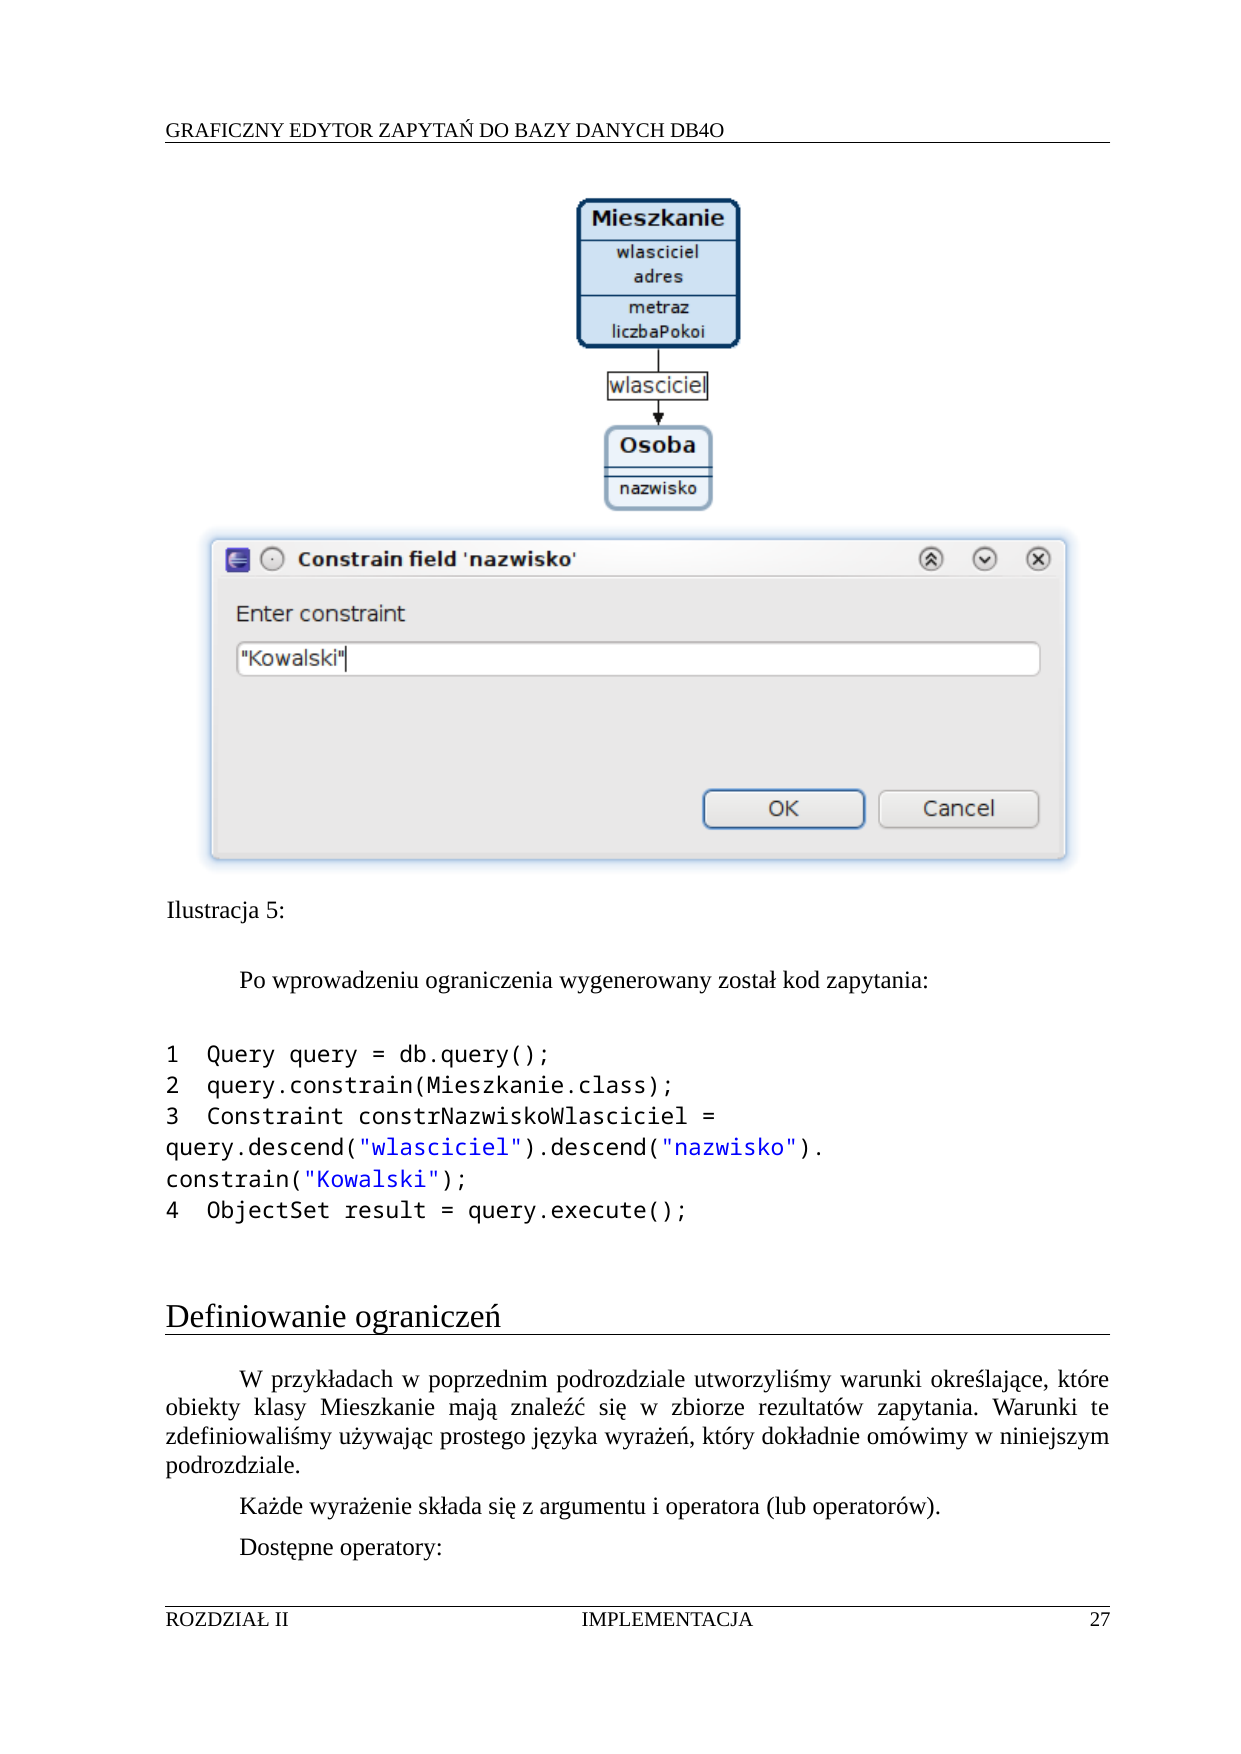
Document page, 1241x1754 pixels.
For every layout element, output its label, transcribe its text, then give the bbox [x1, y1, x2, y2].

text 1 Query query = db.query(); [165, 1038, 1110, 1069]
text constrain("Kowalski"); [165, 1163, 1110, 1194]
text Ilustracja 5: [166, 896, 1109, 924]
subtitle Definiowanie ograniczeń [165, 1296, 1110, 1334]
text 4 ObjectSet result = query.execute(); [165, 1194, 1110, 1225]
text Dostępne operatory: [165, 1532, 1110, 1561]
text 3 Constraint constrNazwiskoWlasciciel = query.descend("wlasciciel").descend("nazwisko"). [165, 1100, 1110, 1163]
text Po wprowadzeniu ograniczenia wygenerowany został kod zapytania: [165, 965, 1110, 994]
text W przykładach w poprzednim podrozdziale utworzyliśmy warunki określające, które obiekty klasy Mieszkanie mają znaleźć się w zbiorze rezultatów zapytania. Warunki te zdefiniowaliśmy używając prostego języka wyrażeń, który dokładnie omówimy w niniejszym podrozdziale. [165, 1364, 1110, 1479]
text 2 query.constrain(Mieszkanie.class); [165, 1069, 1110, 1100]
picture [166, 177, 1110, 896]
text Każde wyrażenie składa się z argumentu i operatora (lub operatorów). [165, 1491, 1110, 1520]
